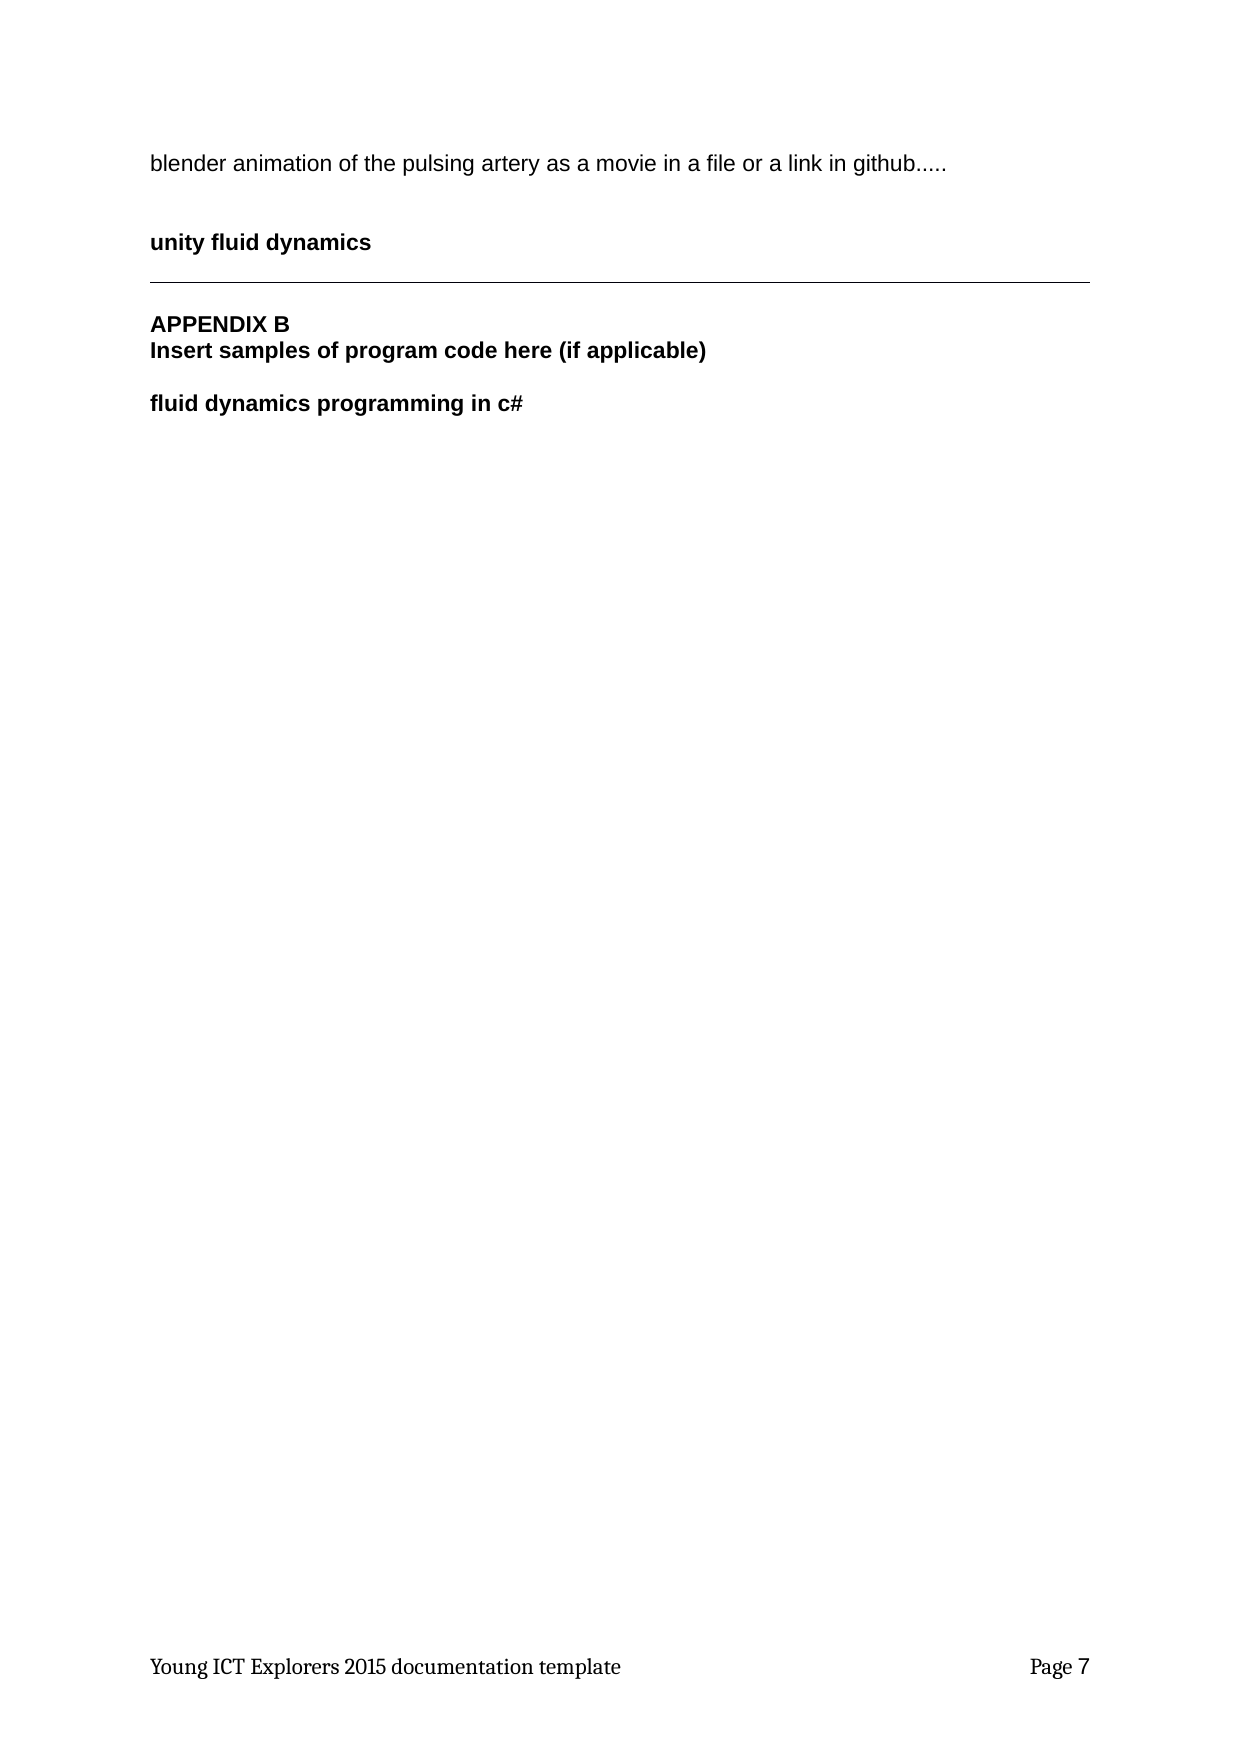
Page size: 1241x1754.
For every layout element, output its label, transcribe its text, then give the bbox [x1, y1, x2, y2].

subtitle unity fluid dynamics [150, 229, 1090, 255]
text fluid dynamics programming in c# [150, 390, 1090, 416]
text blender animation of the pulsing artery as a movie in a file or a link in github..... [150, 150, 1090, 176]
subtitle APPENDIX B [150, 311, 1090, 337]
subtitle Insert samples of program code here (if applicable) [150, 337, 1090, 364]
